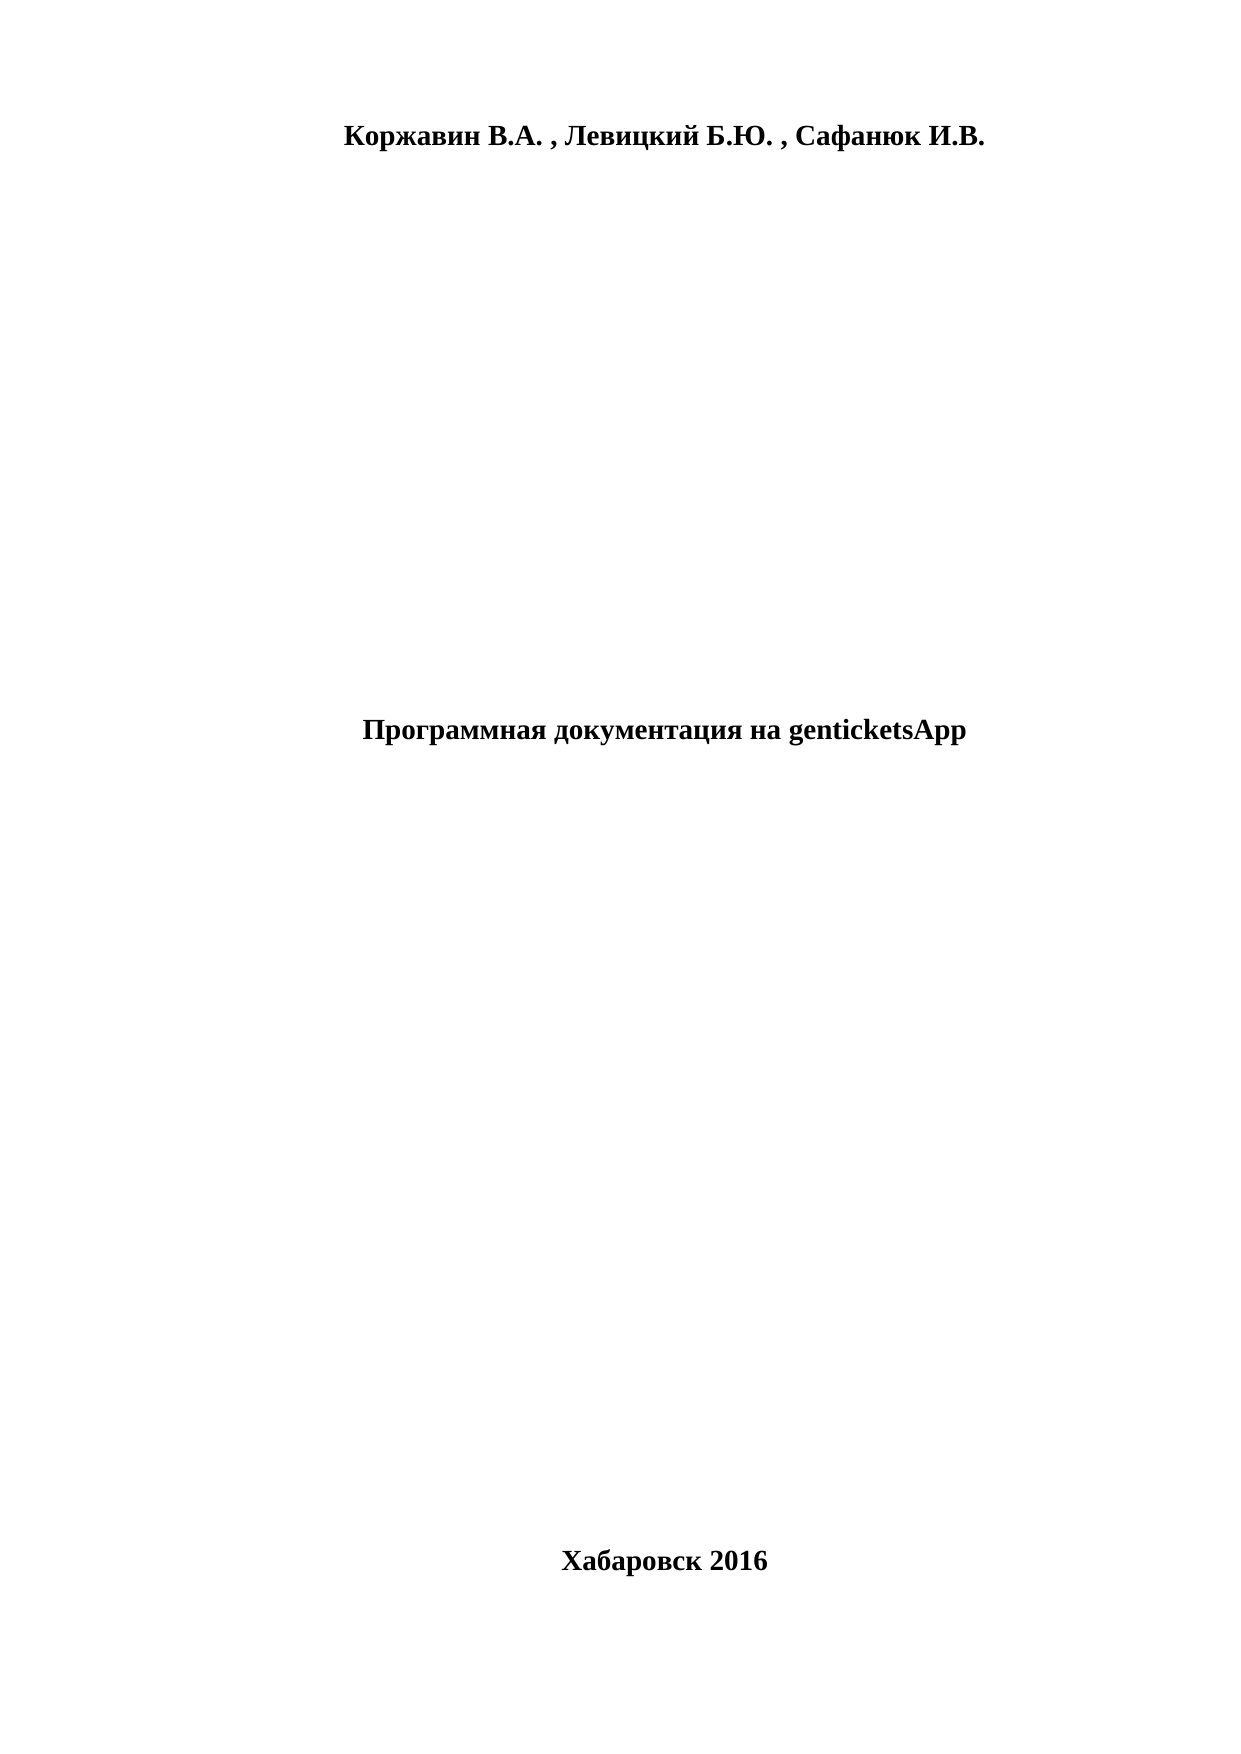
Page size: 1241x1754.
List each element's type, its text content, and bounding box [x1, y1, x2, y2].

text Коржавин В.А. , Левицкий Б.Ю. , Сафанюк И.В. [177, 118, 1152, 152]
text Хабаровск 2016 [177, 1543, 1152, 1577]
text Программная документация на genticketsApp [177, 712, 1152, 745]
